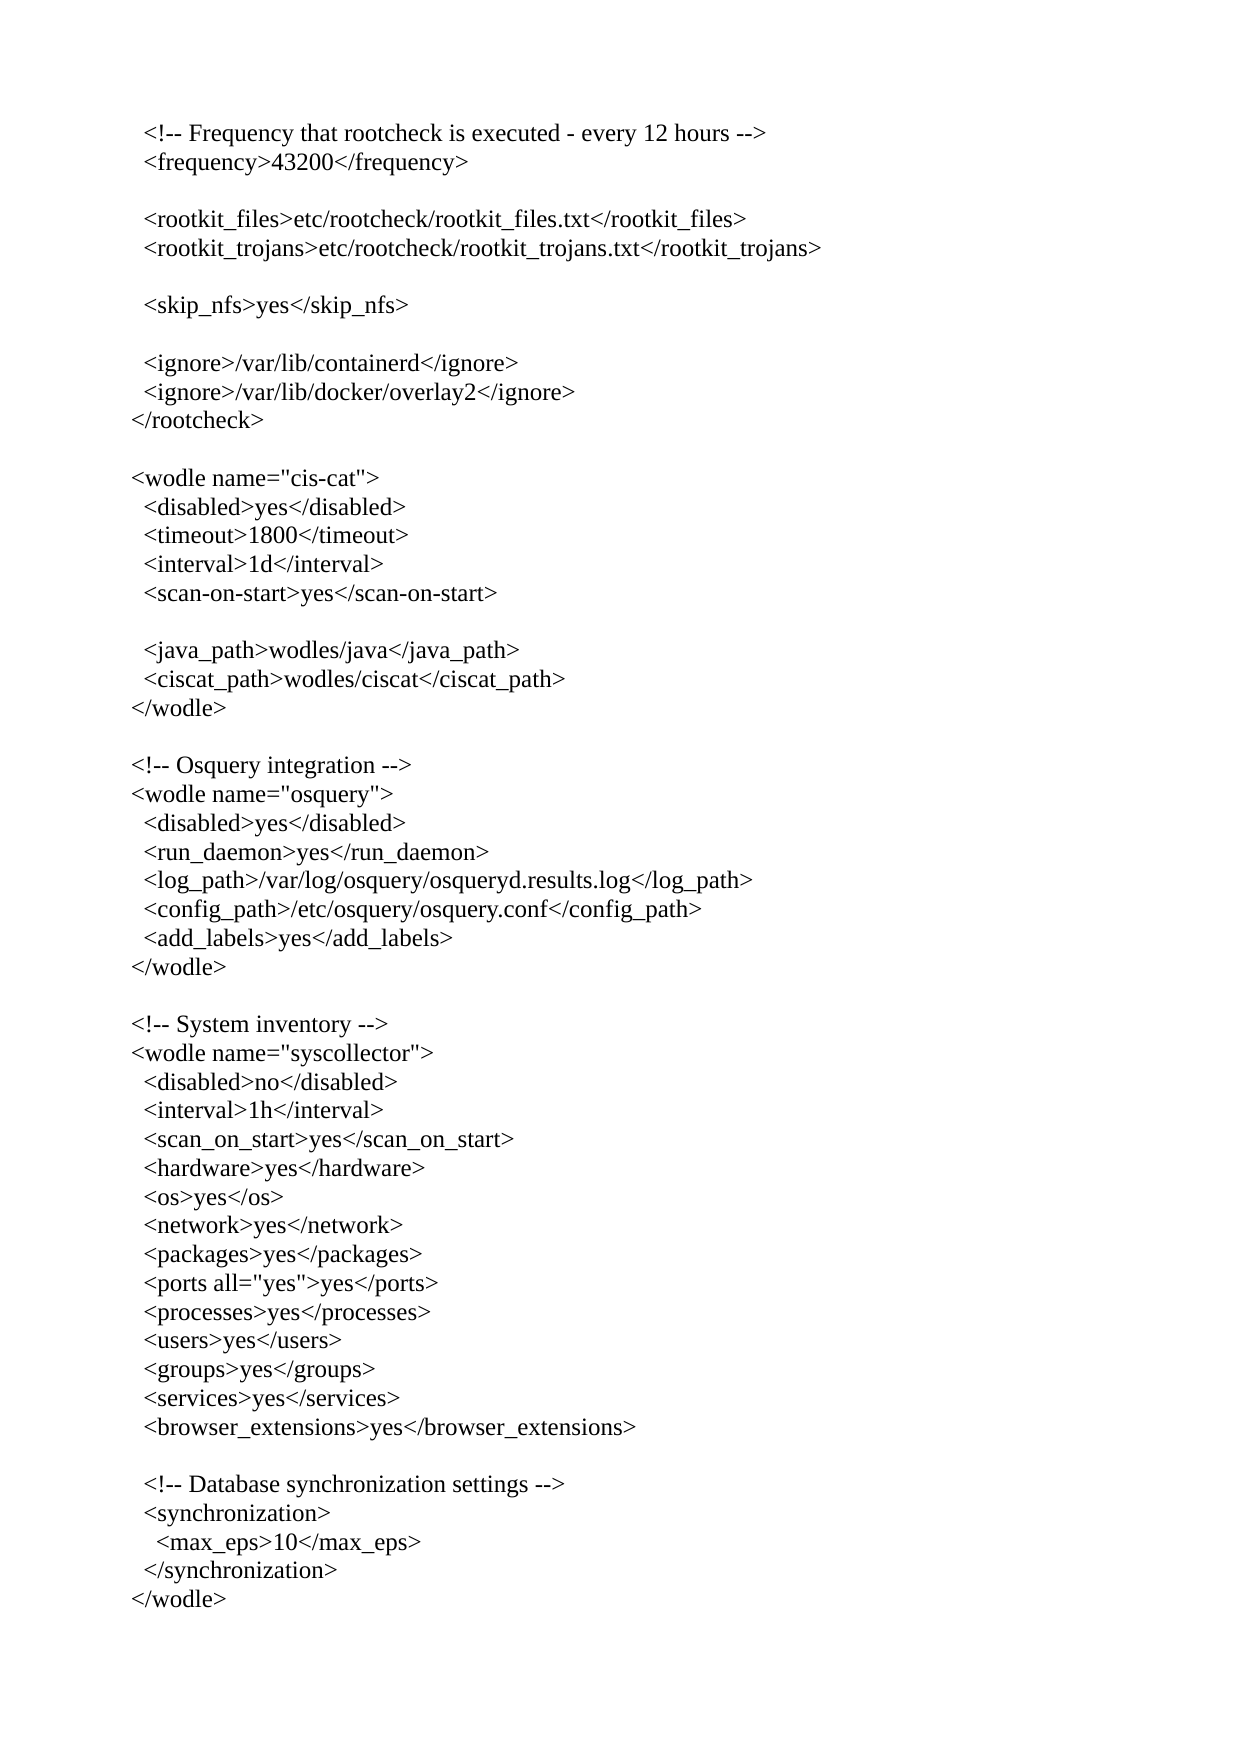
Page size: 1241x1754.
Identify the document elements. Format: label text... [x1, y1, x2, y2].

text <scan-on-start>yes</scan-on-start> [118, 578, 1122, 607]
text <log_path>/var/log/osquery/osqueryd.results.log</log_path> [118, 866, 1122, 894]
text <hardware>yes</hardware> [118, 1153, 1122, 1182]
text </wodle> [118, 952, 1122, 981]
text <max_eps>10</max_eps> [118, 1527, 1122, 1556]
text <config_path>/etc/osquery/osquery.conf</config_path> [118, 894, 1122, 923]
text <disabled>no</disabled> [118, 1067, 1122, 1096]
text <disabled>yes</disabled> [118, 492, 1122, 521]
text <!-- System inventory --> [118, 1009, 1122, 1038]
text <os>yes</os> [118, 1182, 1122, 1211]
text <ciscat_path>wodles/ciscat</ciscat_path> [118, 664, 1122, 693]
text <ports all="yes">yes</ports> [118, 1268, 1122, 1297]
text <rootkit_files>etc/rootcheck/rootkit_files.txt</rootkit_files> [118, 204, 1122, 233]
text <!-- Database synchronization settings --> [118, 1469, 1122, 1498]
text </rootcheck> [118, 406, 1122, 434]
text <users>yes</users> [118, 1326, 1122, 1354]
text <wodle name="cis-cat"> [118, 463, 1122, 492]
text <packages>yes</packages> [118, 1239, 1122, 1268]
text </wodle> [118, 693, 1122, 722]
text <!-- Frequency that rootcheck is executed - every 12 hours --> [118, 118, 1122, 147]
text <run_daemon>yes</run_daemon> [118, 837, 1122, 866]
text <wodle name="osquery"> [118, 779, 1122, 808]
text <interval>1d</interval> [118, 549, 1122, 578]
text <interval>1h</interval> [118, 1096, 1122, 1124]
text <rootkit_trojans>etc/rootcheck/rootkit_trojans.txt</rootkit_trojans> [118, 233, 1122, 262]
text <disabled>yes</disabled> [118, 808, 1122, 837]
text <ignore>/var/lib/docker/overlay2</ignore> [118, 377, 1122, 406]
text <wodle name="syscollector"> [118, 1038, 1122, 1067]
text <synchronization> [118, 1498, 1122, 1527]
text <frequency>43200</frequency> [118, 147, 1122, 176]
text <java_path>wodles/java</java_path> [118, 636, 1122, 664]
text <groups>yes</groups> [118, 1354, 1122, 1383]
text </wodle> [118, 1584, 1122, 1613]
text <skip_nfs>yes</skip_nfs> [118, 291, 1122, 319]
text <timeout>1800</timeout> [118, 521, 1122, 549]
text </synchronization> [118, 1556, 1122, 1584]
text <ignore>/var/lib/containerd</ignore> [118, 348, 1122, 377]
text <!-- Osquery integration --> [118, 751, 1122, 779]
text <browser_extensions>yes</browser_extensions> [118, 1412, 1122, 1441]
text <network>yes</network> [118, 1211, 1122, 1239]
text <add_labels>yes</add_labels> [118, 923, 1122, 952]
text <services>yes</services> [118, 1383, 1122, 1412]
text <scan_on_start>yes</scan_on_start> [118, 1124, 1122, 1153]
text <processes>yes</processes> [118, 1297, 1122, 1326]
